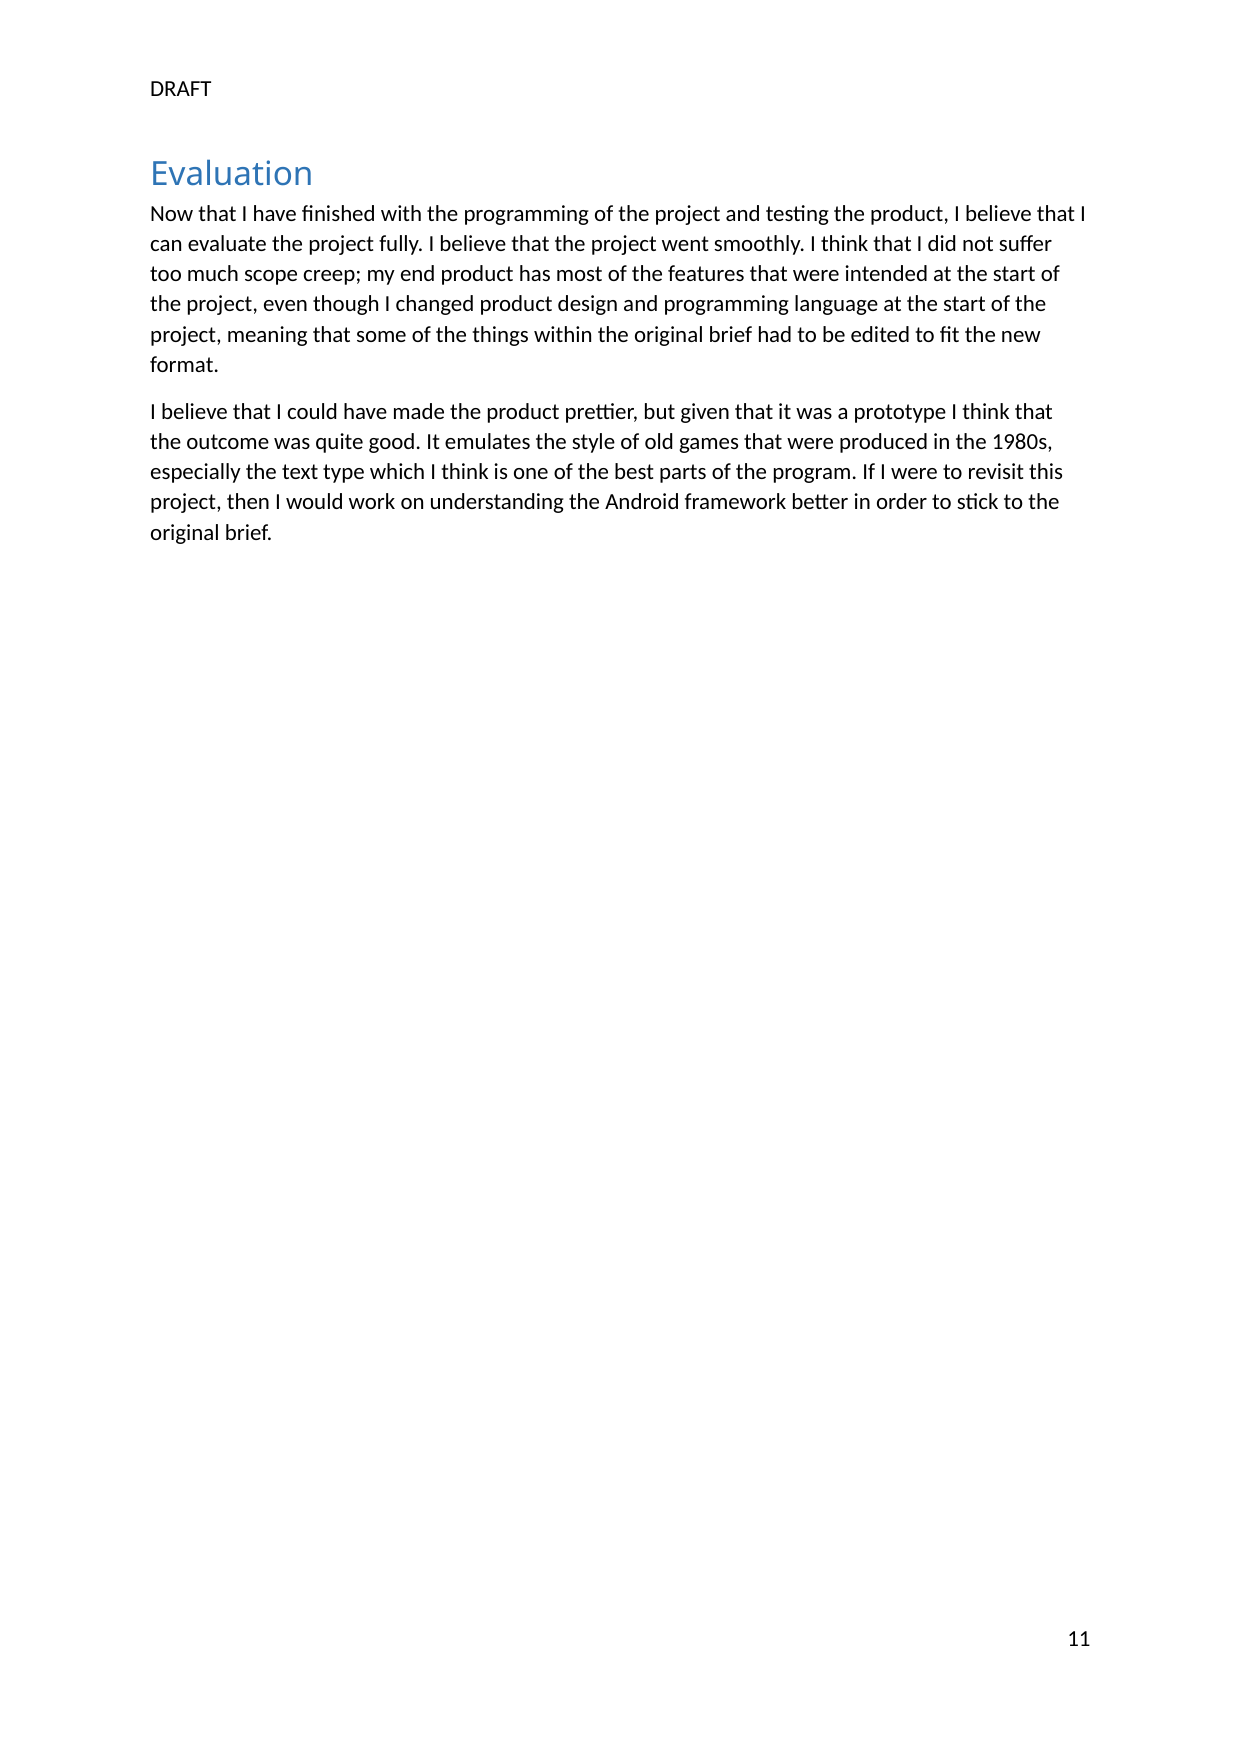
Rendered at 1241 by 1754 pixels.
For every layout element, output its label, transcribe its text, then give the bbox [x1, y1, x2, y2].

subtitle Evaluation [150, 150, 1090, 195]
text Now that I have finished with the programming of the project and testing the product, I believe that I can evaluate the project fully. I believe that the project went smoothly. I think that I did not suffer too much scope creep; my end product has most of the features that were intended at the start of the project, even though I changed product design and programming language at the start of the project, meaning that some of the things within the original brief had to be edited to fit the new format. [150, 199, 1090, 378]
text I believe that I could have made the product prettier, but given that it was a prototype I think that the outcome was quite good. It emulates the style of old games that were produced in the 1980s, especially the text type which I think is one of the best parts of the program. If I were to revisit this project, then I would work on understanding the Android framework better in order to stick to the original brief. [150, 397, 1090, 546]
